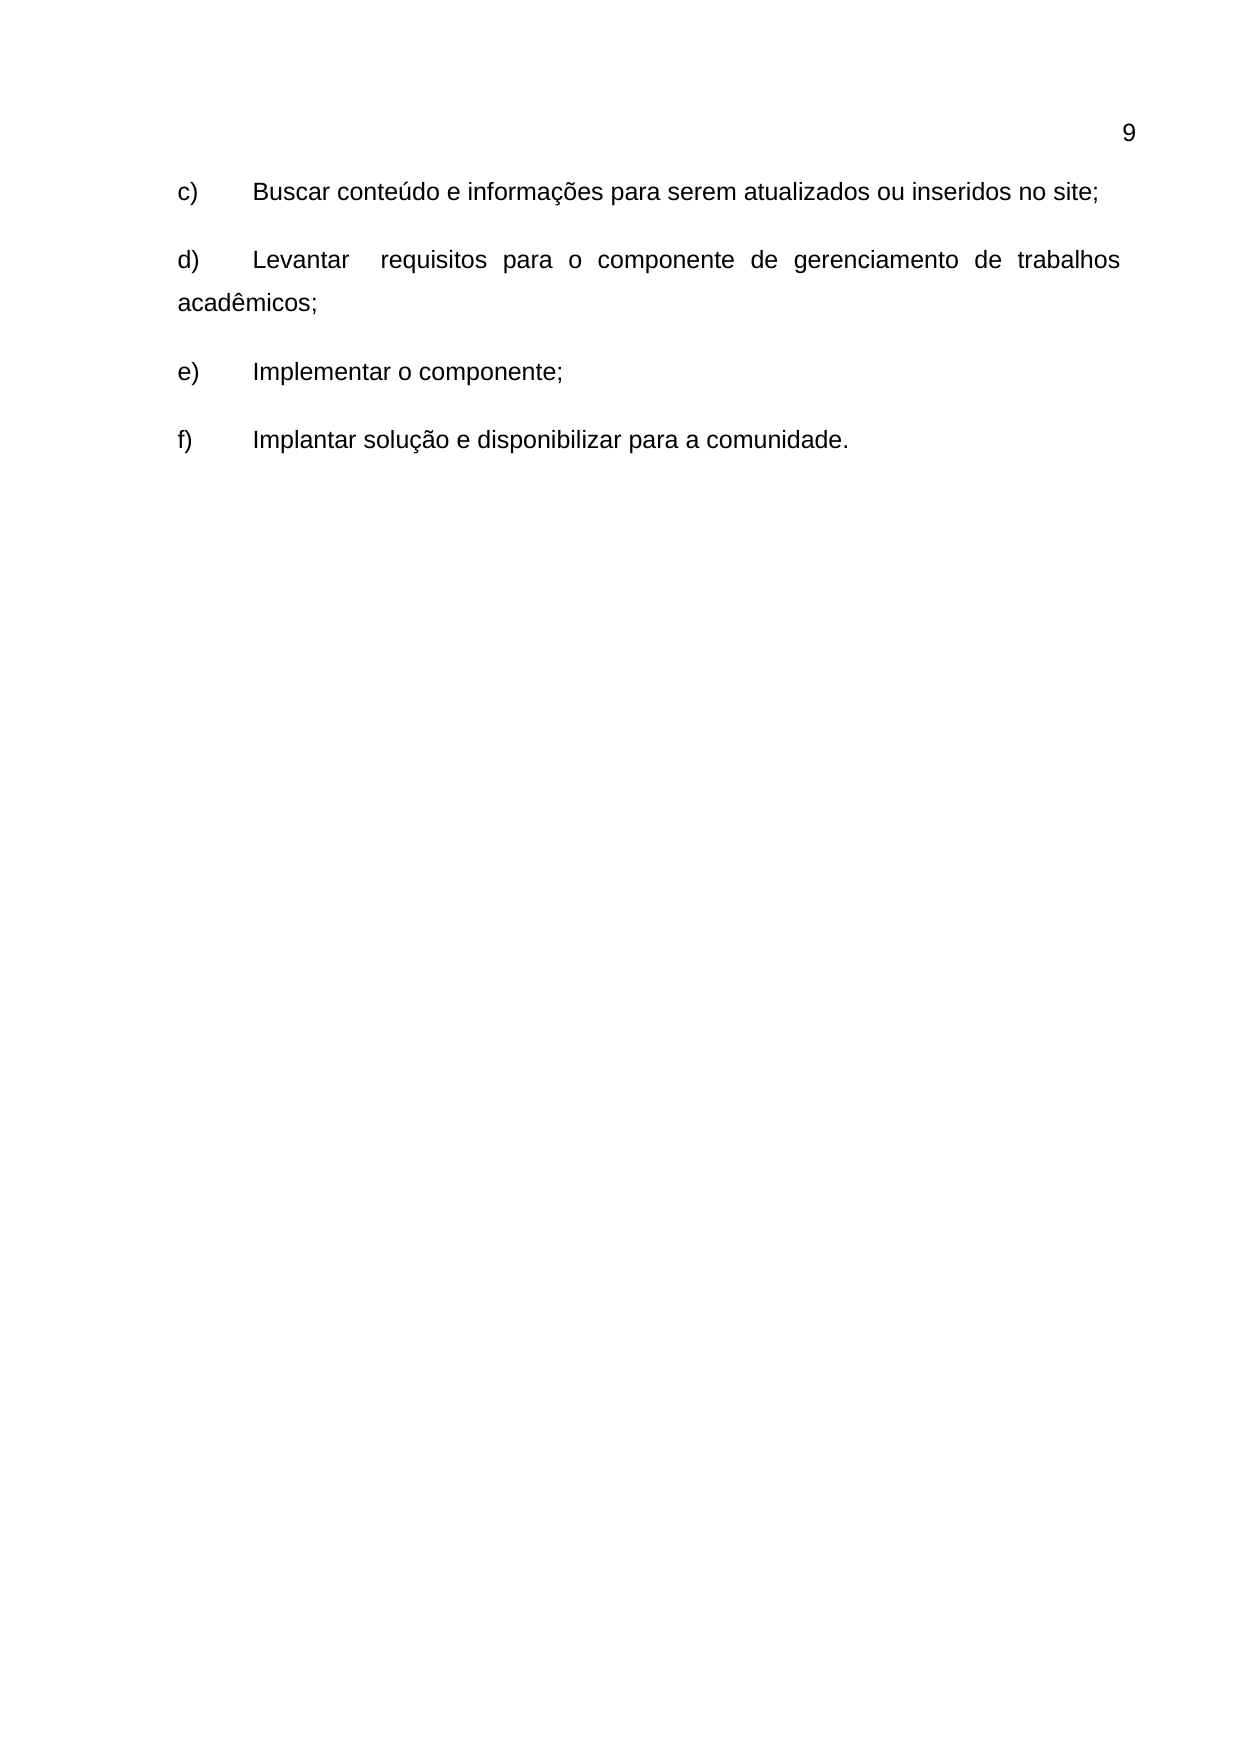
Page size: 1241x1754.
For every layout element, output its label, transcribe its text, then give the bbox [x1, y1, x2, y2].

list Implantar solução e disponibilizar para a comunidade. [177, 425, 1122, 453]
list Implementar o componente; [177, 357, 1122, 385]
list Buscar conteúdo e informações para serem atualizados ou inseridos no site; [177, 177, 1122, 206]
list Levantar requisitos para o componente de gerenciamento de trabalhos acadêmicos; [177, 245, 1122, 317]
